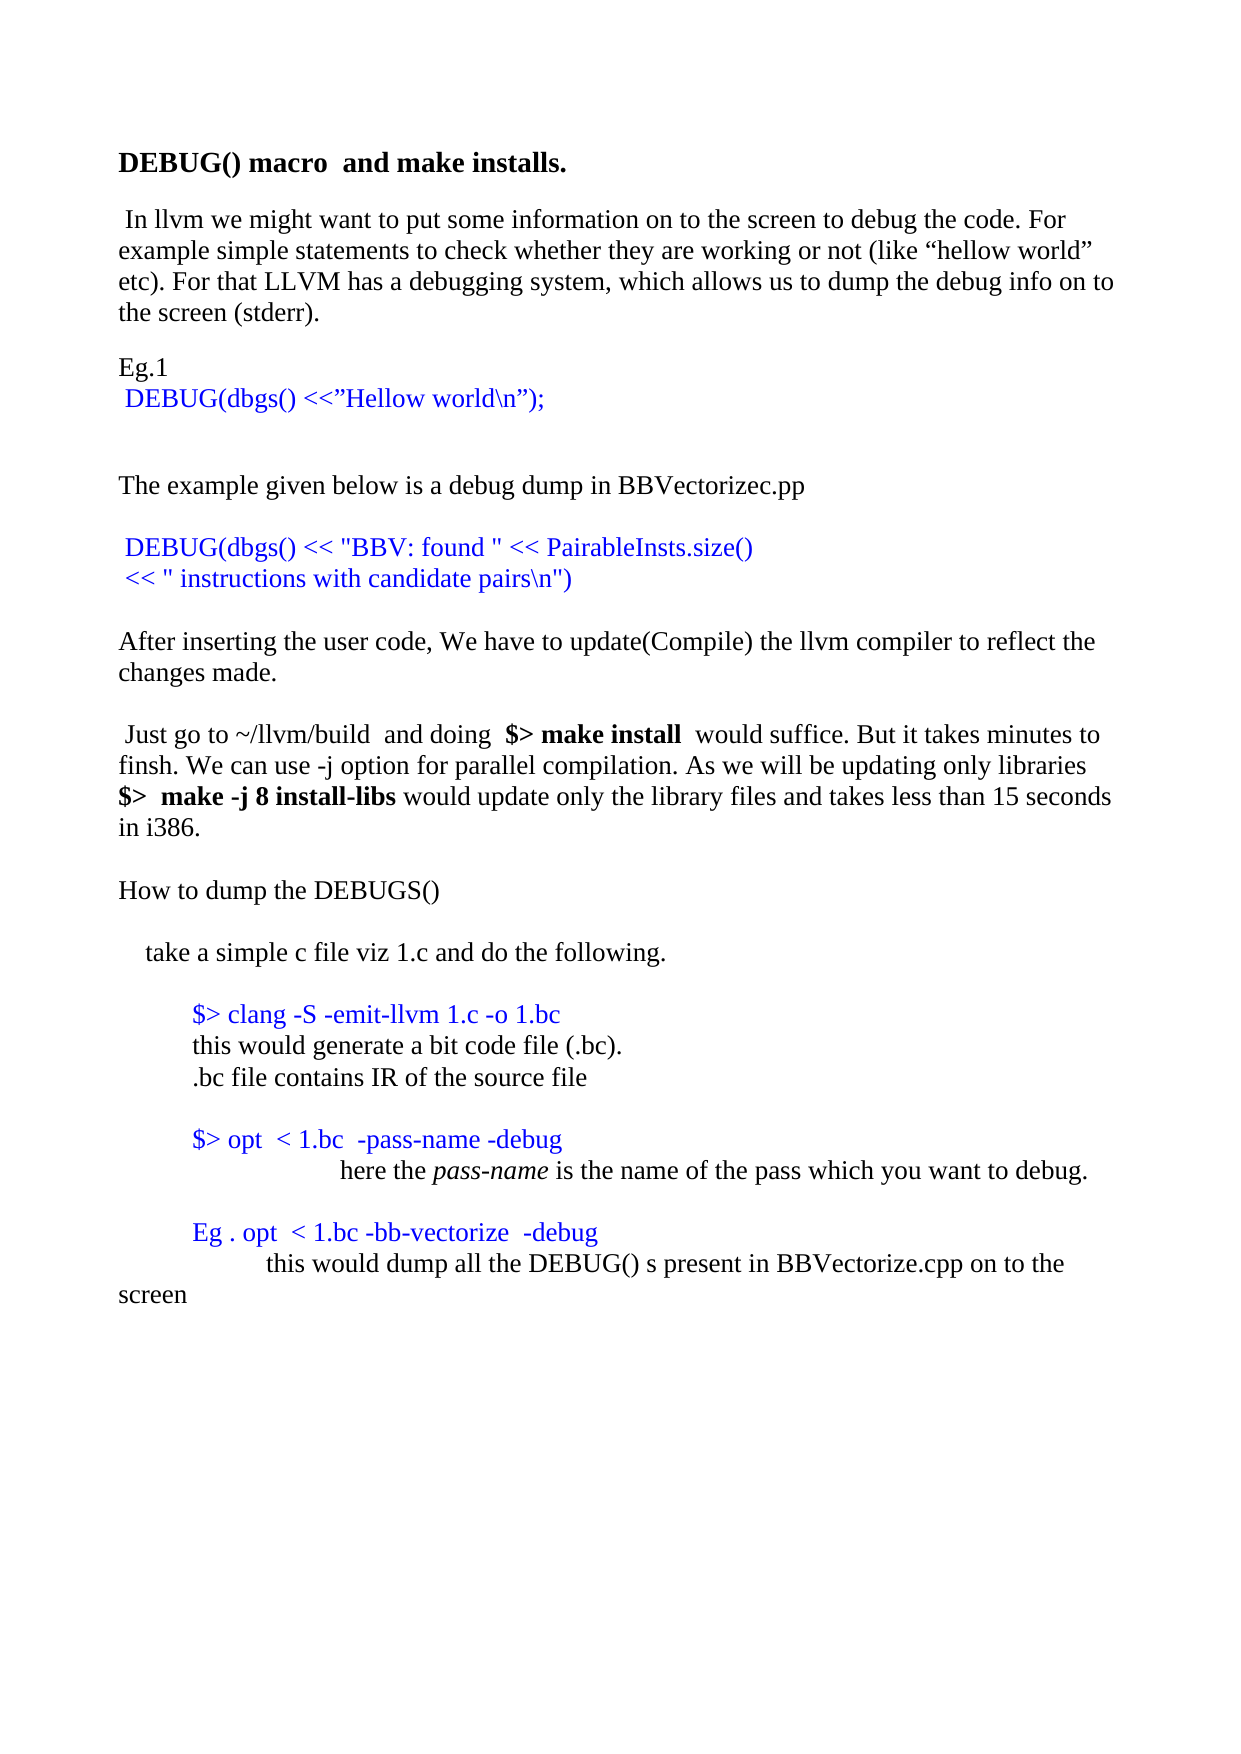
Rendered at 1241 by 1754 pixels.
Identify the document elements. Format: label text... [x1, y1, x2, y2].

text here the pass-name is the name of the pass which you want to debug. [118, 1154, 1122, 1185]
text $> clang -S -emit-llvm 1.c -o 1.bc [118, 998, 1122, 1029]
text DEBUG() macro and make installs. In llvm we might want to put some information on to the screen to debug the code. For example simple statements to check whether they are working or not (like “hellow world” etc). For that LLVM has a debugging system, which allows us to dump the debug info on to the screen (stderr). [118, 112, 1122, 351]
text DEBUG(dbgs() << "BBV: found " << PairableInsts.size() << " instructions with candidate pairs\n") After inserting the user code, We have to update(Compile) the llvm compiler to reflect the changes made. Just go to ~/llvm/build and doing $> make install would suffice. But it takes minutes to finsh. We can use -j option for parallel compilation. As we will be updating only libraries $> make -j 8 install-libs would update only the library files and takes less than 15 seconds in i386. How to dump the DEBUGS() [118, 500, 1122, 936]
text .bc file contains IR of the source file [118, 1061, 1122, 1092]
text Eg.1 DEBUG(dbgs() <<”Hellow world\n”); [118, 351, 1122, 438]
text take a simple c file viz 1.c and do the following. [118, 936, 1122, 967]
text Eg . opt < 1.bc -bb-vectorize -debug [118, 1216, 1122, 1247]
text this would dump all the DEBUG() s present in BBVectorize.cpp on to the screen [118, 1247, 1122, 1310]
text The example given below is a debug dump in BBVectorizec.pp [118, 438, 1122, 500]
text this would generate a bit code file (.bc). [118, 1029, 1122, 1061]
text $> opt < 1.bc -pass-name -debug [118, 1123, 1122, 1154]
